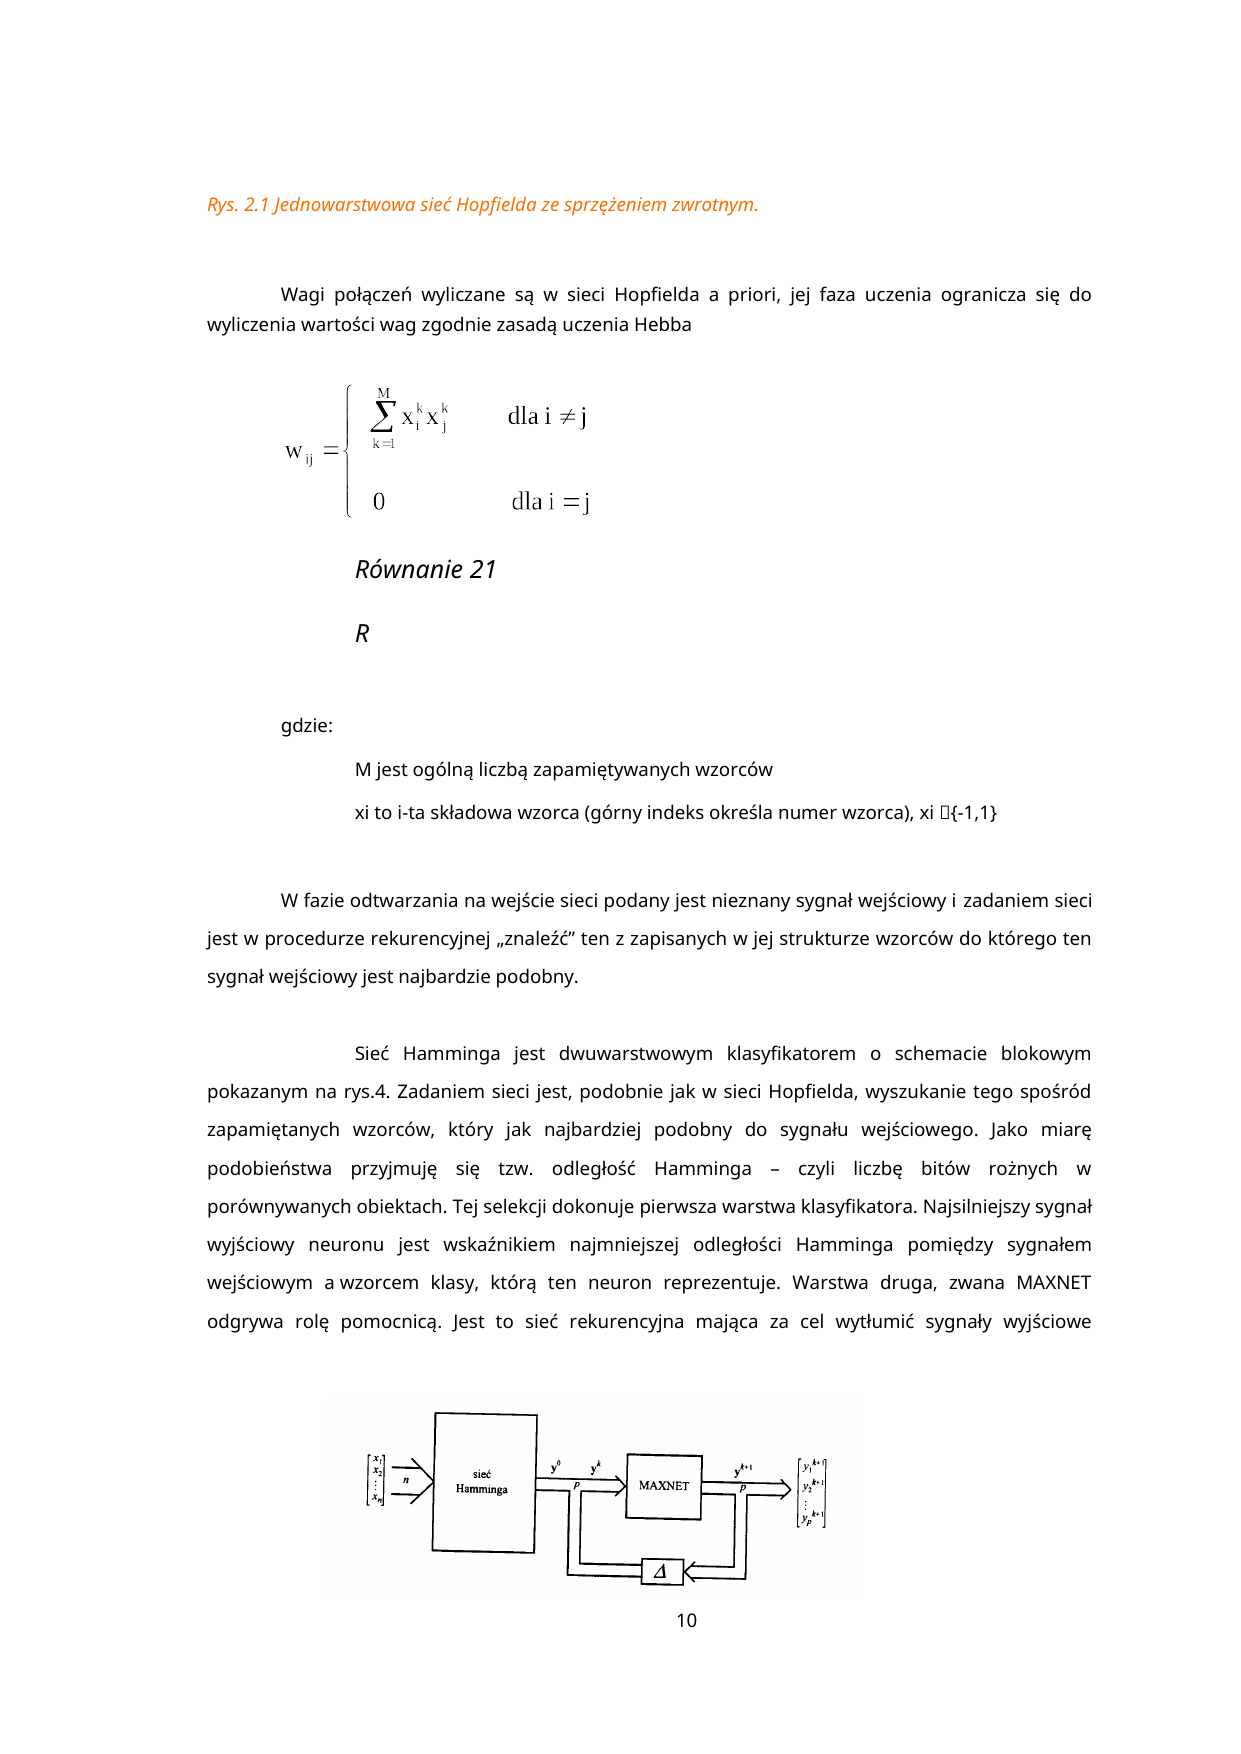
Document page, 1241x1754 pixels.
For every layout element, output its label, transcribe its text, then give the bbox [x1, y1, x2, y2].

text W fazie odtwarzania na wejście sieci podany jest nieznany sygnał wejściowy i zadaniem sieci jest w procedurze rekurencyjnej „znaleźć” ten z zapisanych w jej strukturze wzorców do którego ten sygnał wejściowy jest najbardzie podobny. [207, 887, 1092, 989]
text Wagi połączeń wyliczane są w sieci Hopfielda a priori, jej faza uczenia ogranicza się do wyliczenia wartości wag zgodnie zasadą uczenia Hebba [207, 282, 1092, 337]
text [281, 367, 765, 380]
text Równanie 2.1 [281, 380, 765, 586]
text Rys. 2.1 Jednowarstwowa sieć Hopfielda ze sprzężeniem zwrotnym. [207, 192, 1092, 217]
picture [323, 1398, 864, 1596]
text M jest ogólną liczbą zapamiętywanych wzorców [207, 756, 1092, 781]
text R [281, 586, 765, 650]
text gdzie: [207, 712, 1092, 737]
text xi to i-ta składowa wzorca (górny indeks określa numer wzorca), xi {-1,1} [207, 800, 1092, 825]
text Sieć Hamminga jest dwuwarstwowym klasyfikatorem o schemacie blokowym pokazanym na rys.4. Zadaniem sieci jest, podobnie jak w sieci Hopfielda, wyszukanie tego spośród zapamiętanych wzorców, który jak najbardziej podobny do sygnału wejściowego. Jako miarę podobieństwa przyjmuję się tzw. odległość Hamminga – czyli liczbę bitów rożnych w porównywanych obiektach. Tej selekcji dokonuje pierwsza warstwa klasyfikatora. Najsilniejszy sygnał wyjściowy neuronu jest wskaźnikiem najmniejszej odległości Hamminga pomiędzy sygnałem wejściowym a wzorcem klasy, którą ten neuron reprezentuje. Warstwa druga, zwana MAXNET odgrywa rolę pomocnicą. Jest to sieć rekurencyjna mająca za cel wytłumić sygnały wyjściowe [207, 1040, 1092, 1333]
